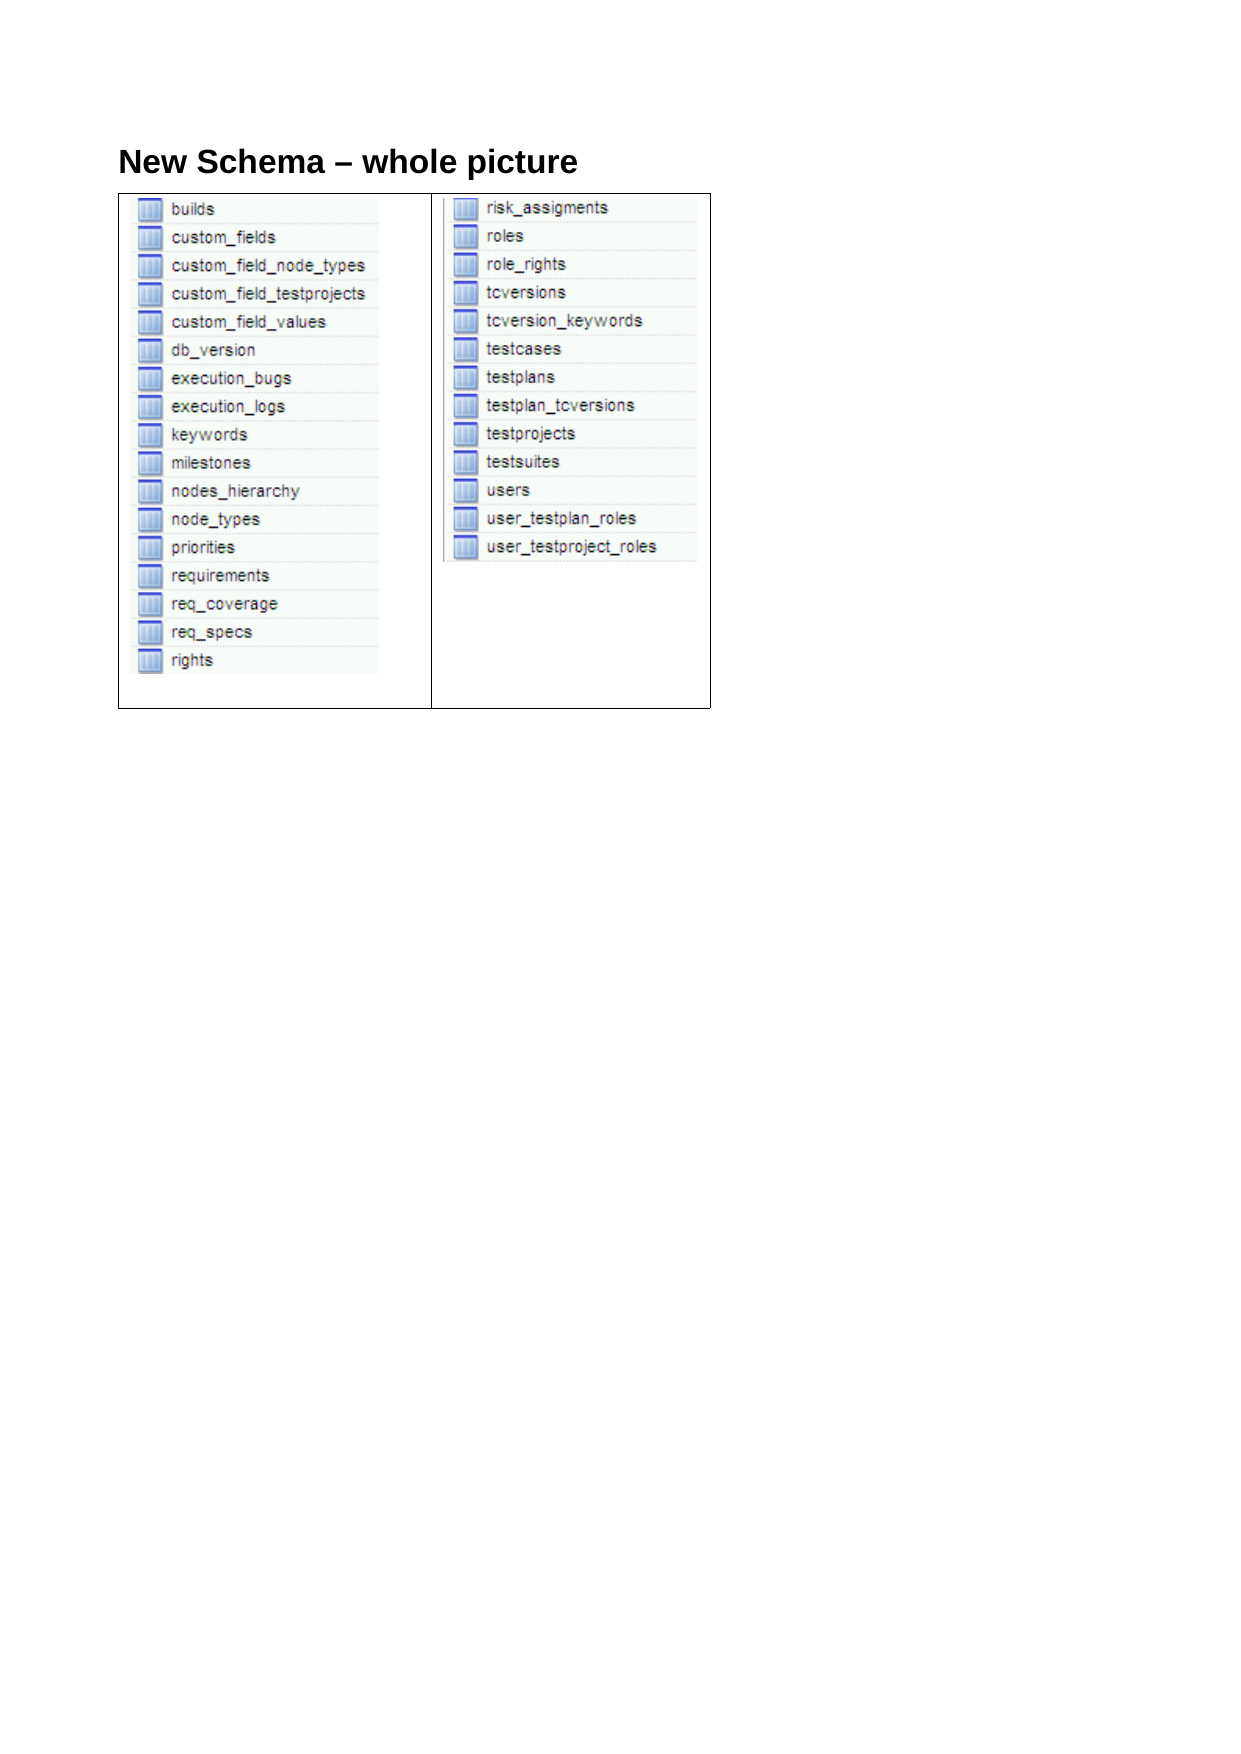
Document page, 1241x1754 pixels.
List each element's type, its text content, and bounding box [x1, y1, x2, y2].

table_header [119, 194, 431, 707]
picture [443, 198, 698, 562]
table_header [432, 194, 710, 707]
picture [129, 198, 379, 674]
subtitle New Schema – whole picture [118, 143, 1122, 181]
